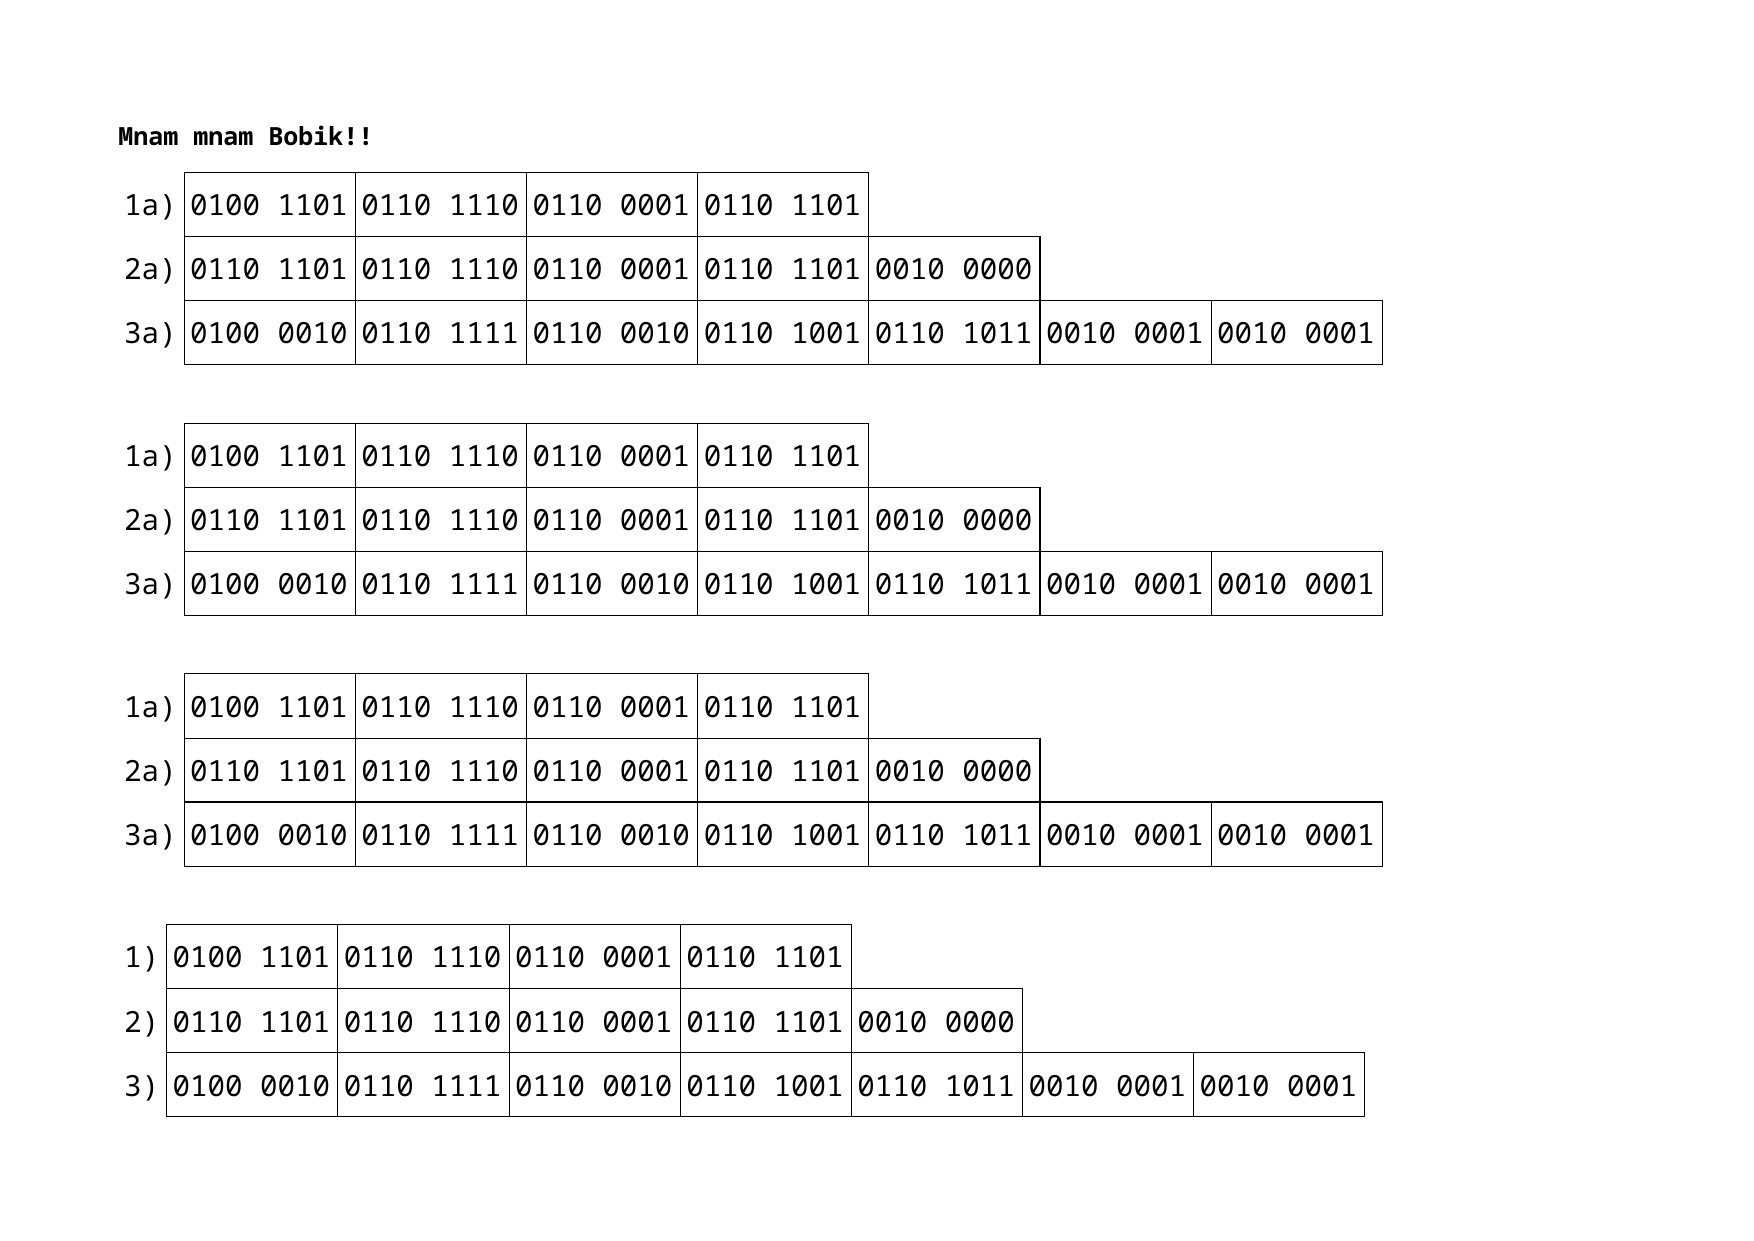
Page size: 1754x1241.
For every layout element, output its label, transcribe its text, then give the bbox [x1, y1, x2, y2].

table_cell 2) [118, 988, 166, 1052]
table_header 1) [118, 924, 166, 988]
table_header [1211, 423, 1382, 487]
table_cell 0110 0001 [527, 739, 697, 801]
table_cell 0110 1110 [338, 989, 509, 1052]
table_header 0110 1101 [681, 925, 851, 988]
table_cell [1041, 487, 1211, 551]
table_cell 0110 0010 [527, 803, 697, 866]
table_cell 0110 1111 [356, 552, 526, 615]
table_cell 0110 1110 [356, 237, 526, 300]
table_header 0110 1110 [356, 424, 526, 487]
table_header [1023, 924, 1194, 988]
table_header 0110 0001 [510, 925, 680, 988]
table_header [1211, 673, 1382, 737]
table_cell 0010 0001 [1212, 301, 1382, 364]
table_cell 0010 0000 [869, 488, 1039, 551]
table_header 0100 1101 [185, 173, 355, 236]
table_cell 0110 1111 [338, 1053, 509, 1116]
table_cell 0110 1110 [356, 739, 526, 801]
table_cell 2a) [118, 487, 184, 551]
text Mnam mnam Bobik!! [118, 118, 1636, 152]
table_cell 0100 0010 [167, 1053, 337, 1116]
table_cell [1211, 236, 1382, 300]
table_cell 0100 0010 [185, 803, 355, 866]
table_header [1211, 172, 1382, 236]
table_cell [1211, 487, 1382, 551]
table_cell 0110 1101 [185, 739, 355, 801]
table_header 1a) [118, 172, 184, 236]
table_cell 0110 1101 [185, 237, 355, 300]
table_cell 2a) [118, 738, 184, 801]
table_cell 0100 0010 [185, 301, 355, 364]
table_cell 0110 0001 [527, 488, 697, 551]
table_cell 0110 1101 [698, 739, 868, 801]
table_cell 0010 0000 [869, 237, 1039, 300]
table_header [869, 423, 1040, 487]
table_header [869, 172, 1040, 236]
table_cell [1041, 236, 1211, 300]
table_cell 0110 1001 [698, 301, 868, 364]
table_header [1040, 673, 1211, 737]
table_header 0110 0001 [527, 424, 697, 487]
table_cell 0110 1111 [356, 803, 526, 866]
table_header 0110 1101 [698, 173, 868, 236]
table_cell 0110 1101 [681, 989, 851, 1052]
table_cell 0110 0001 [527, 237, 697, 300]
table_cell 3) [118, 1052, 166, 1116]
table_cell 0110 0001 [510, 989, 680, 1052]
table_cell 0110 1101 [698, 488, 868, 551]
table_cell 0110 1101 [698, 237, 868, 300]
table_cell 0110 0010 [527, 552, 697, 615]
table_header 0110 0001 [527, 674, 697, 737]
table_header 0100 1101 [185, 424, 355, 487]
table_cell [1194, 988, 1365, 1052]
table_header 0110 1101 [698, 424, 868, 487]
table_header [869, 673, 1040, 737]
table_header 1a) [118, 673, 184, 737]
table_cell [1211, 738, 1382, 801]
table_cell 2a) [118, 236, 184, 300]
table_cell [1023, 988, 1194, 1052]
table_cell 3a) [118, 300, 184, 364]
table_cell 3a) [118, 801, 184, 866]
table_cell 0010 0001 [1212, 803, 1382, 866]
table_cell 0010 0001 [1041, 552, 1211, 615]
table_cell 0110 1111 [356, 301, 526, 364]
table_header 0110 0001 [527, 173, 697, 236]
table_cell 0110 1001 [698, 552, 868, 615]
table_cell 0010 0001 [1194, 1053, 1364, 1116]
table_header [1194, 924, 1365, 988]
table_cell 0110 1110 [356, 488, 526, 551]
table_cell 0010 0001 [1041, 803, 1211, 866]
table_cell 0110 1011 [869, 301, 1039, 364]
table_cell 0010 0001 [1023, 1053, 1193, 1116]
table_cell 0010 0000 [852, 989, 1022, 1052]
table_header [1040, 423, 1211, 487]
table_cell 0110 1011 [869, 803, 1039, 866]
table_header 1a) [118, 423, 184, 487]
table_cell 3a) [118, 551, 184, 615]
table_header [852, 924, 1022, 988]
table_cell 0110 0010 [510, 1053, 680, 1116]
table_cell [1041, 738, 1211, 801]
table_cell 0110 1101 [185, 488, 355, 551]
table_cell 0010 0001 [1212, 552, 1382, 615]
table_cell 0110 1001 [681, 1053, 851, 1116]
table_header [1040, 172, 1211, 236]
table_header 0100 1101 [167, 925, 337, 988]
table_header 0100 1101 [185, 674, 355, 737]
table_cell 0110 1011 [852, 1053, 1022, 1116]
table_header 0110 1110 [338, 925, 509, 988]
table_header 0110 1110 [356, 173, 526, 236]
table_cell 0010 0001 [1041, 301, 1211, 364]
table_cell 0110 1001 [698, 803, 868, 866]
table_cell 0100 0010 [185, 552, 355, 615]
table_cell 0110 1101 [167, 989, 337, 1052]
table_cell 0110 1011 [869, 552, 1039, 615]
table_header 0110 1101 [698, 674, 868, 737]
table_header 0110 1110 [356, 674, 526, 737]
table_cell 0010 0000 [869, 739, 1039, 801]
table_cell 0110 0010 [527, 301, 697, 364]
